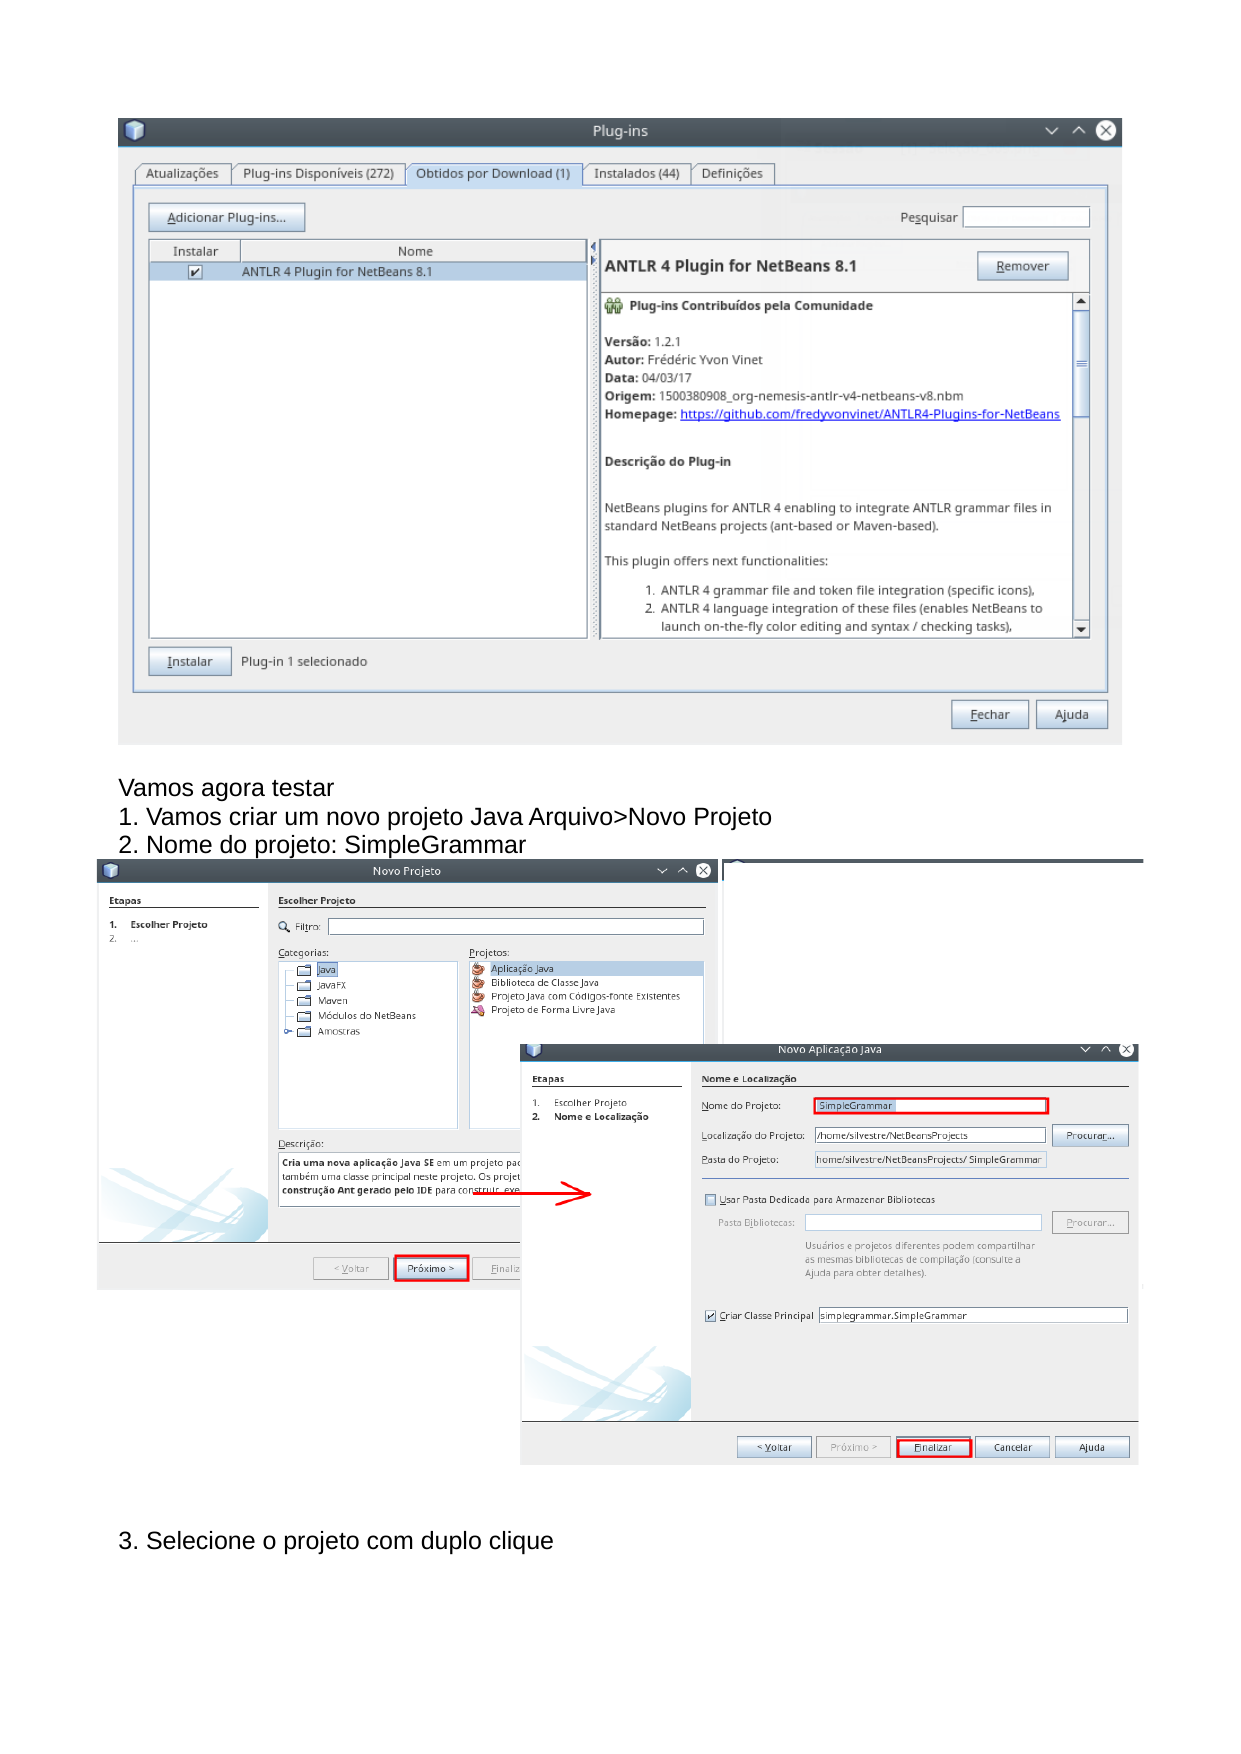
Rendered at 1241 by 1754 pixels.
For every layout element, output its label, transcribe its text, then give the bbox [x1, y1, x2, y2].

text 2. Nome do projeto: SimpleGrammar [118, 830, 1122, 859]
picture [118, 118, 1123, 745]
text Vamos agora testar [118, 773, 1122, 802]
text 3. Selecione o projeto com duplo clique [118, 1526, 1122, 1555]
picture [96, 859, 1144, 1469]
text 1. Vamos criar um novo projeto Java Arquivo>Novo Projeto [118, 802, 1122, 830]
